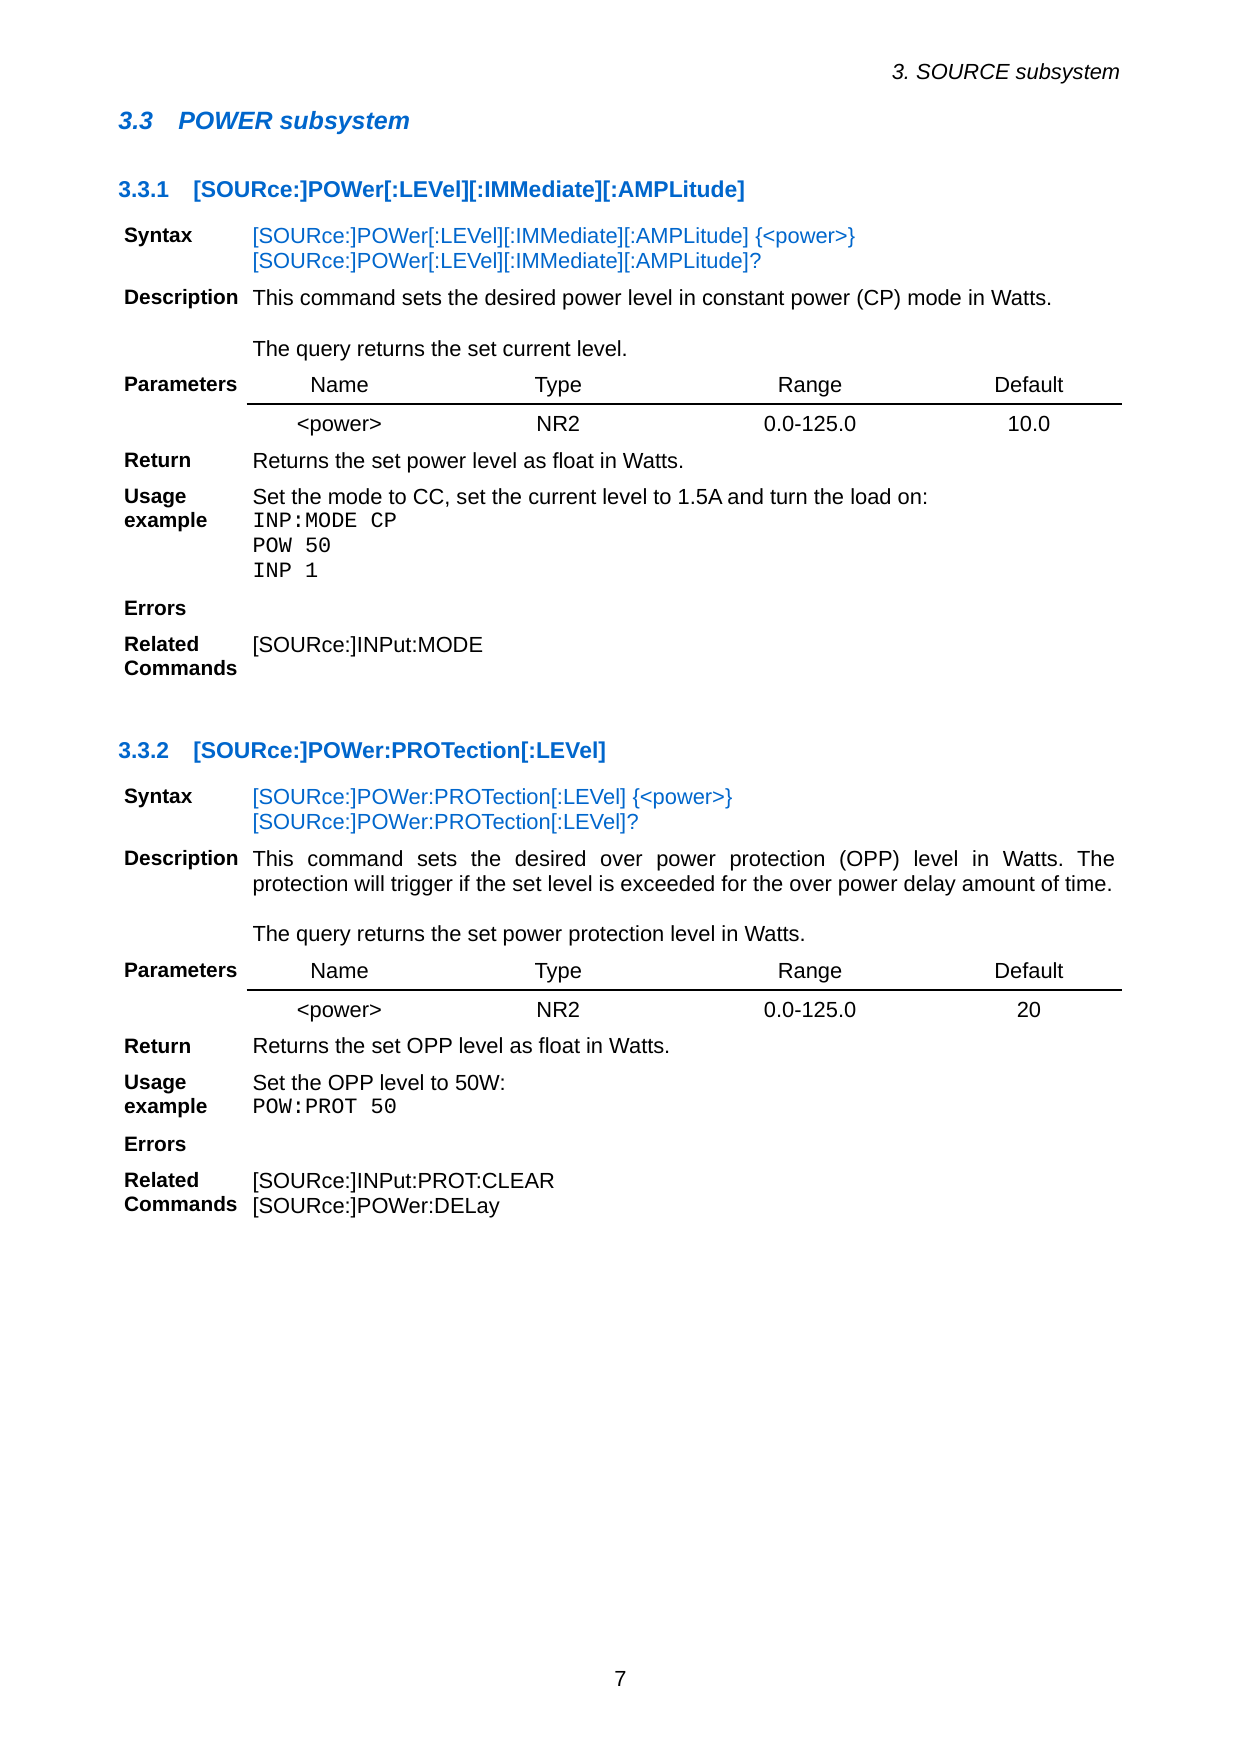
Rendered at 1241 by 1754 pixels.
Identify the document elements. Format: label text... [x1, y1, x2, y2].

subtitle POWER subsystem [118, 106, 1122, 135]
table_cell Usage example [118, 479, 247, 589]
table_cell Related Commands [118, 626, 247, 685]
table_cell Parameters [118, 366, 247, 442]
table_cell Related Commands [118, 1162, 247, 1224]
table_cell 0.0-125.0 [684, 991, 936, 1028]
table_cell Errors [118, 1126, 247, 1162]
table_cell Return [118, 442, 247, 478]
table_cell Type [432, 366, 684, 403]
table_cell Parameters [118, 952, 247, 1028]
table_cell Return [118, 1028, 247, 1064]
table_cell <power> [247, 405, 432, 442]
table_cell Range [684, 366, 936, 403]
table_cell Type [432, 952, 684, 989]
subtitle [SOURce:]POWer:PROTection[:LEVel] [118, 737, 1122, 763]
table_cell Usage example [118, 1064, 247, 1126]
table_header Syntax [118, 218, 247, 279]
table_cell Description [118, 840, 247, 952]
table_cell <power> [247, 991, 432, 1028]
subtitle [SOURce:]POWer[:LEVel][:IMMediate][:AMPLitude] [118, 176, 1122, 203]
table_cell Returns the set OPP level as float in Watts. [247, 1028, 1122, 1064]
table_cell [SOURce:]INPut:PROT:CLEAR [SOURce:]POWer:DELay [247, 1162, 1122, 1224]
table_cell NR2 [432, 991, 684, 1028]
table_cell [247, 1126, 1122, 1162]
table_cell 10.0 [936, 405, 1122, 442]
table_header [SOURce:]POWer:PROTection[:LEVel] {<power>} [SOURce:]POWer:PROTection[:LEVel]? [247, 778, 1122, 840]
table_cell 20 [936, 991, 1122, 1028]
table_cell This command sets the desired power level in constant power (CP) mode in Watts. The query returns the set current level. [247, 279, 1122, 366]
table_cell Range [684, 952, 936, 989]
table_cell Set the mode to CC, set the current level to 1.5A and turn the load on: INP:MODE CP POW 50 INP 1 [247, 479, 1122, 589]
table_cell Description [118, 279, 247, 366]
table_cell Name [247, 952, 432, 989]
table_cell Name [247, 366, 432, 403]
table_cell 0.0-125.0 [684, 405, 936, 442]
table_cell [SOURce:]INPut:MODE [247, 626, 1122, 685]
table_cell Default [936, 366, 1122, 403]
table_header [SOURce:]POWer[:LEVel][:IMMediate][:AMPLitude] {<power>} [SOURce:]POWer[:LEVel][:IMMediate][:AMPLitude]? [247, 218, 1122, 279]
table_cell Default [936, 952, 1122, 989]
table_cell Set the OPP level to 50W: POW:PROT 50 [247, 1064, 1122, 1126]
table_cell Returns the set power level as float in Watts. [247, 442, 1122, 478]
table_header Syntax [118, 778, 247, 840]
table_cell Errors [118, 590, 247, 626]
table_cell NR2 [432, 405, 684, 442]
table_cell [247, 590, 1122, 626]
table_cell This command sets the desired over power protection (OPP) level in Watts. The protection will trigger if the set level is exceeded for the over power delay amount of time. The query returns the set power protection level in Watts. [247, 840, 1122, 952]
